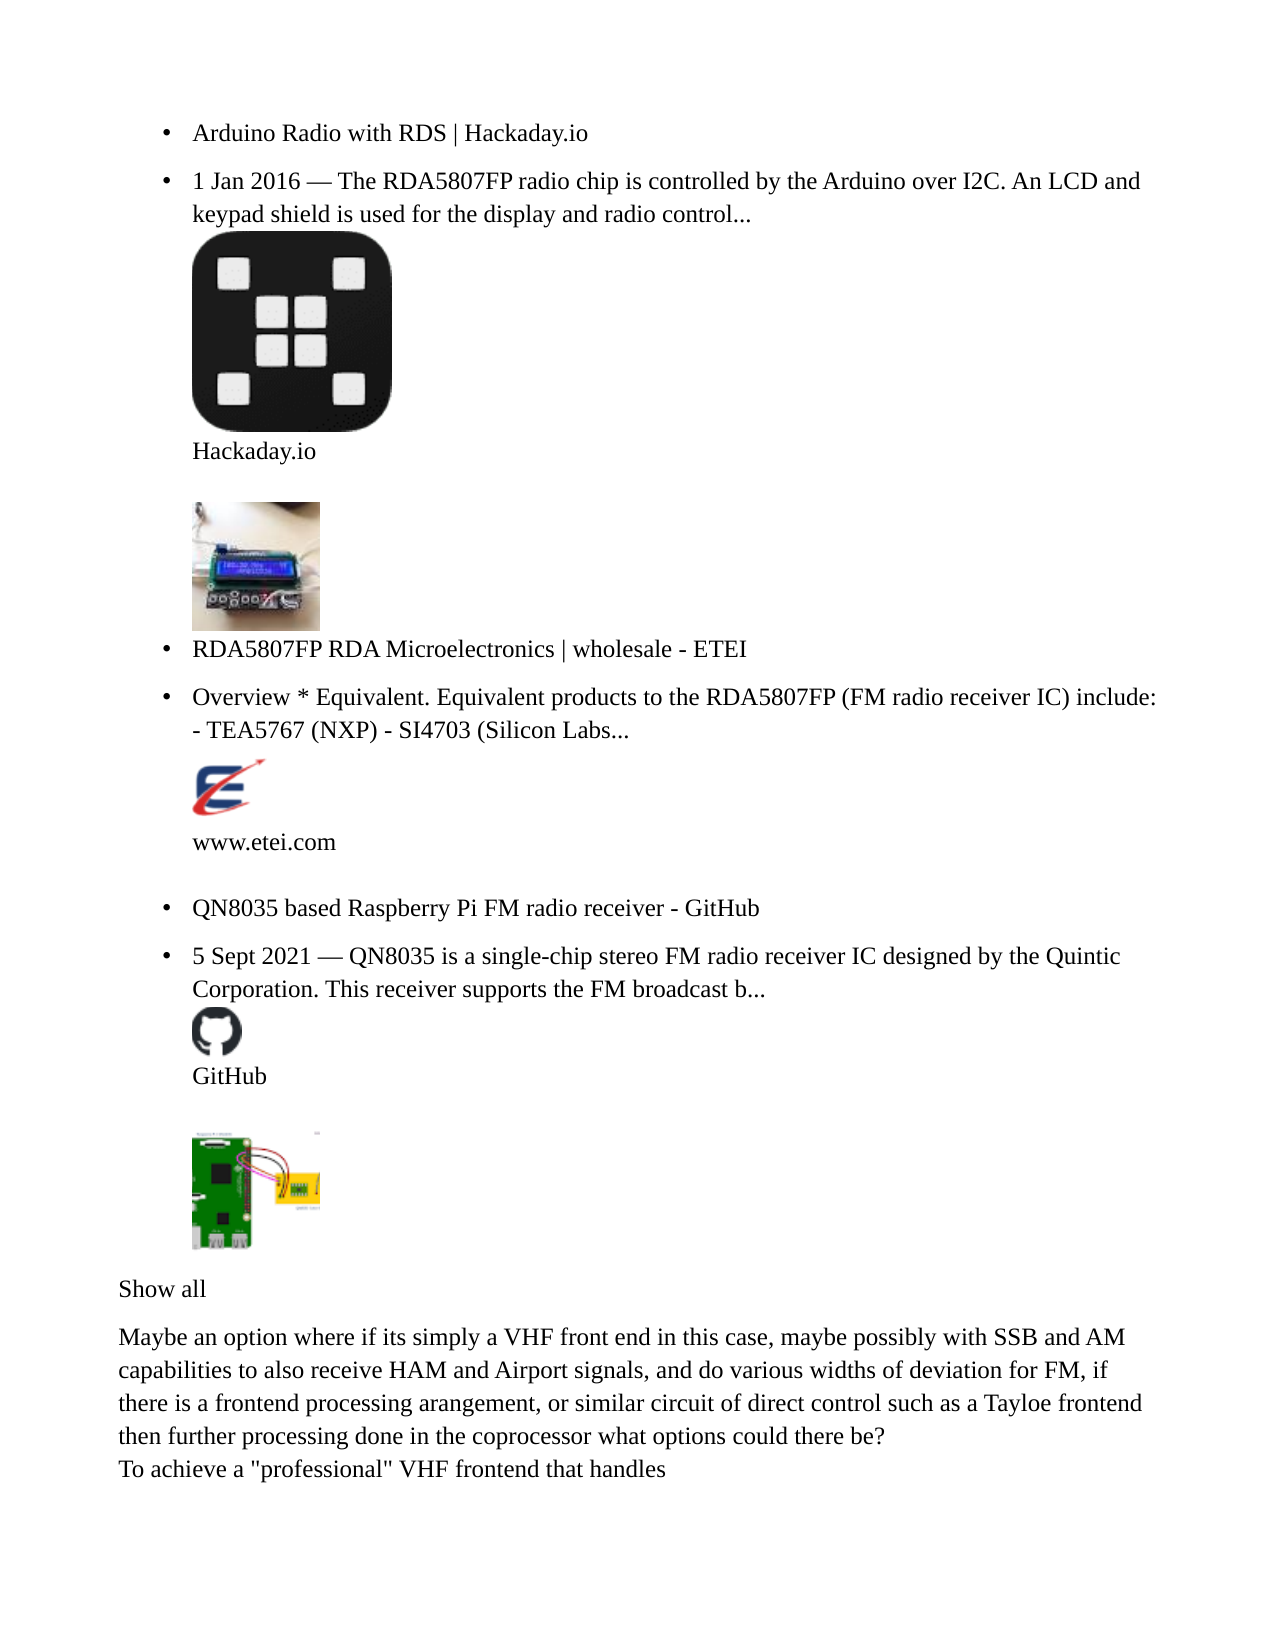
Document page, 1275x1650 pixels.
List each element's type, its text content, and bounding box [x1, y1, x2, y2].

list RDA5807FP RDA Microelectronics | wholesale - ETEI [162, 634, 1157, 663]
picture [192, 1127, 320, 1256]
text Maybe an option where if its simply a VHF front end in this case, maybe possibly with SSB and AM capabilities to also receive HAM and Airport signals, and do various widths of deviation for FM, if there is a frontend processing arangement, or similar circuit of direct control such as a Tayloe frontend then further processing done in the coprocessor what options could there be? [118, 1322, 1157, 1450]
picture [192, 748, 267, 824]
list GitHub [162, 1061, 1157, 1090]
list 5 Sept 2021 — QN8035 is a single-chip stereo FM radio receiver IC designed by the Quintic Corporation. This receiver supports the FM broadcast b... [162, 941, 1157, 1003]
picture [192, 231, 392, 432]
list Arduino Radio with RDS | Hackaday.io [162, 118, 1157, 147]
list 1 Jan 2016 — The RDA5807FP radio chip is controlled by the Arduino over I2C. An LCD and keypad shield is used for the display and radio control... [162, 166, 1157, 227]
picture [192, 502, 320, 631]
list www.etei.com [162, 827, 1157, 856]
picture [192, 1007, 242, 1057]
text To achieve a "professional" VHF frontend that handles [118, 1454, 1157, 1483]
list QN8035 based Raspberry Pi FM radio receiver - GitHub [162, 893, 1157, 922]
text Show all [118, 1274, 1157, 1303]
list Overview * Equivalent. Equivalent products to the RDA5807FP (FM radio receiver IC) include: - TEA5767 (NXP) - SI4703 (Silicon Labs... [162, 682, 1157, 744]
list Hackaday.io [162, 436, 1157, 465]
